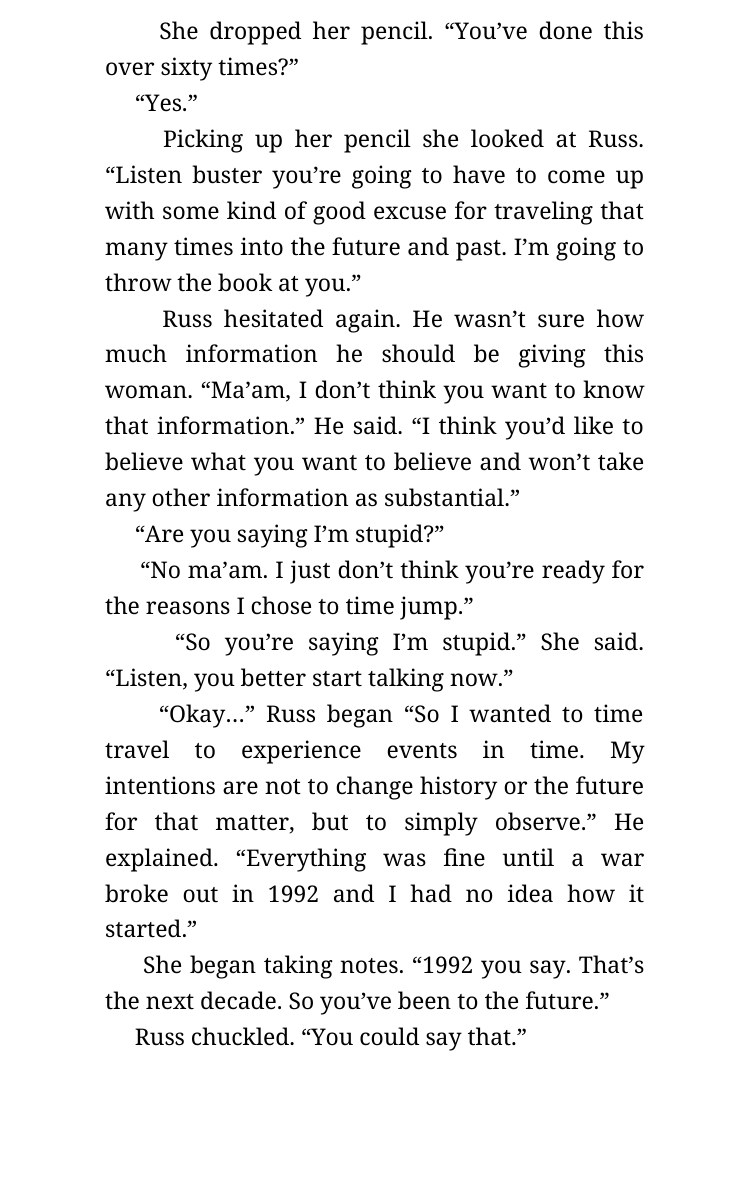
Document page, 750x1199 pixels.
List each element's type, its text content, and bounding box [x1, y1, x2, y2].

text “So you’re saying I’m stupid.” She said. “Listen, you better start talking now.” [105, 626, 645, 693]
text “No ma’am. I just don’t think you’re ready for the reasons I chose to time jump.” [105, 554, 645, 621]
text Picking up her pencil she looked at Russ. “Listen buster you’re going to have to come up with some kind of good excuse for traveling that many times into the future and past. I’m going to throw the book at you.” [105, 123, 645, 298]
text “Yes.” [105, 87, 645, 118]
text “Okay…” Russ began “So I wanted to time travel to experience events in time. My intentions are not to change history or the future for that matter, but to simply observe.” He explained. “Everything was fine until a war broke out in 1992 and I had no idea how it started.” [105, 698, 645, 945]
text Russ hesitated again. He wasn’t sure how much information he should be giving this woman. “Ma’am, I don’t think you want to know that information.” He said. “I think you’d like to believe what you want to believe and won’t take any other information as substantial.” [105, 302, 645, 513]
text Russ chuckled. “You could say that.” [105, 1021, 645, 1052]
text She began taking notes. “1992 you say. That’s the next decade. So you’ve been to the future.” [105, 949, 645, 1017]
text She dropped her pencil. “You’ve done this over sixty times?” [105, 15, 645, 82]
text “Are you saying I’m stupid?” [105, 518, 645, 549]
